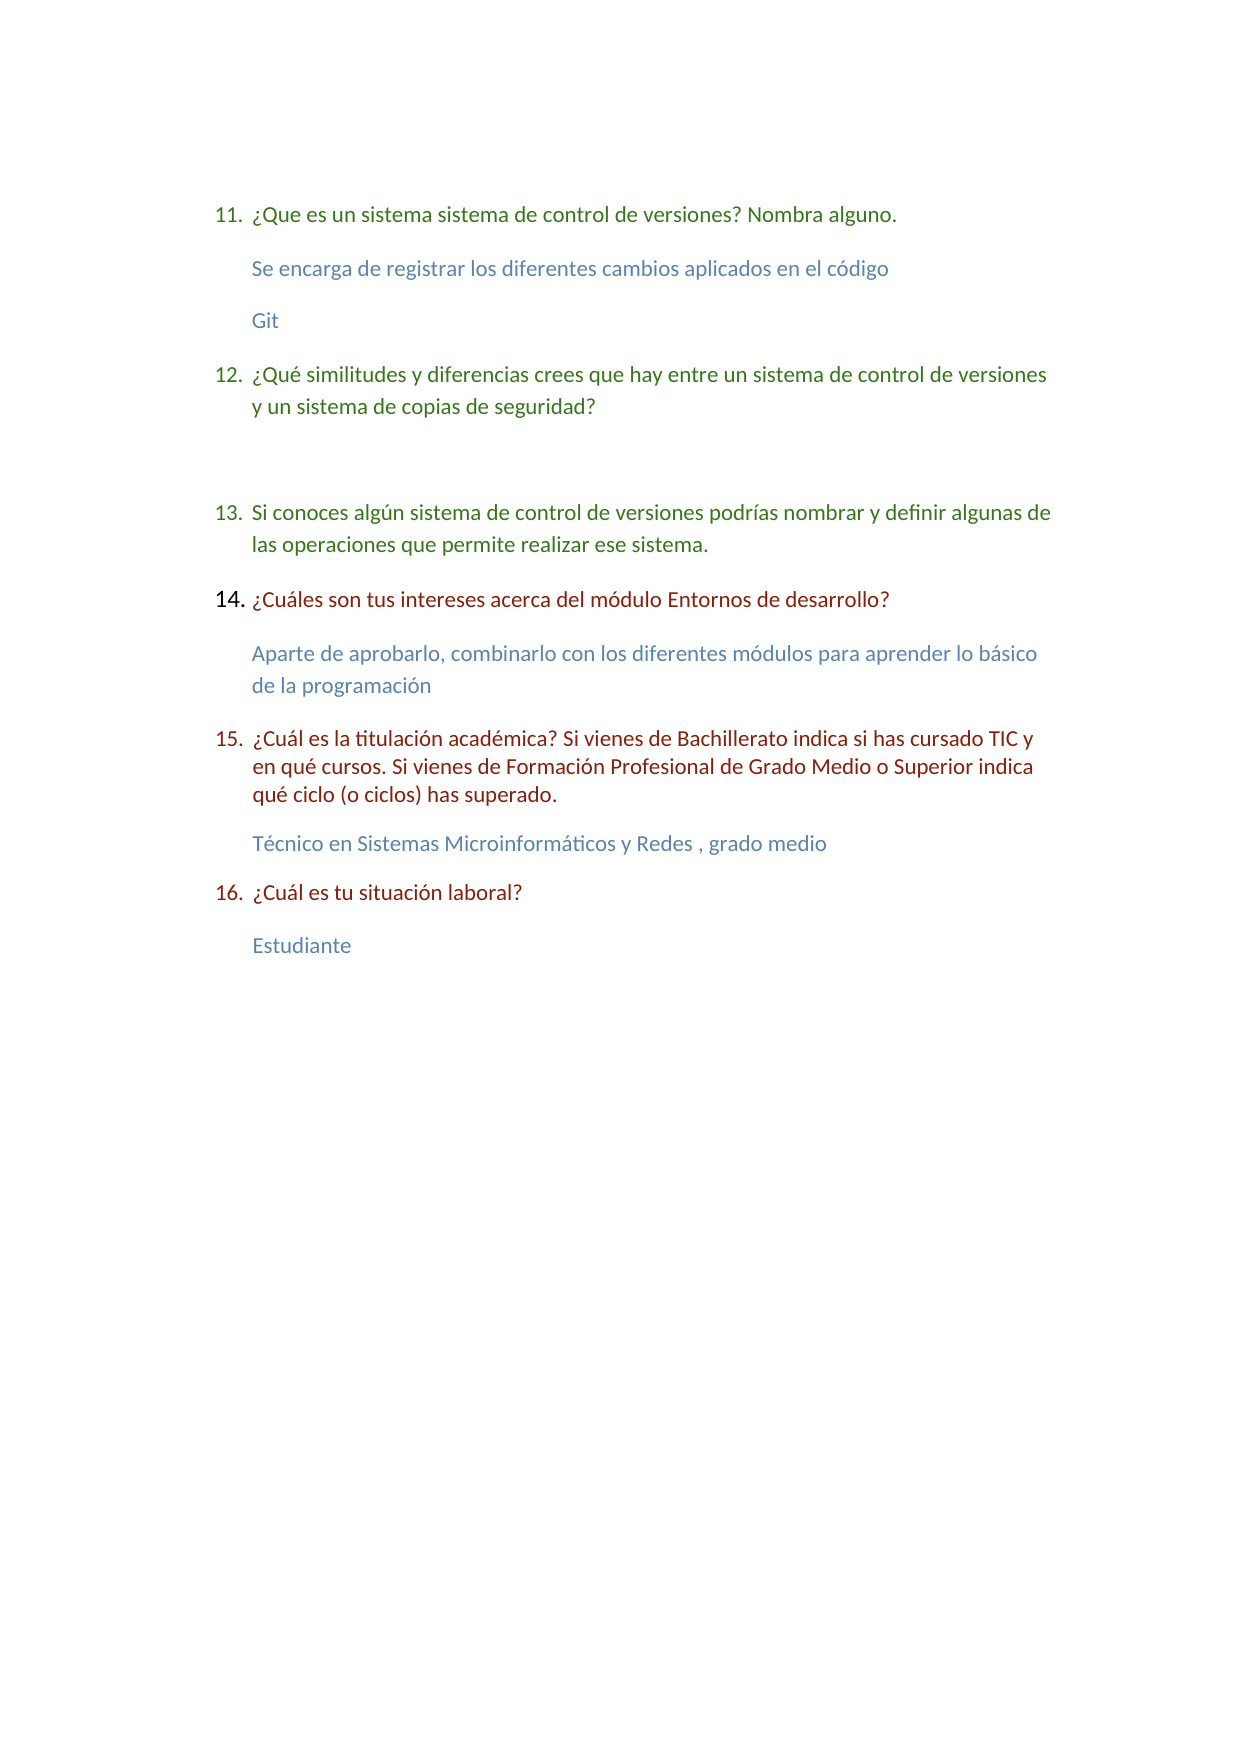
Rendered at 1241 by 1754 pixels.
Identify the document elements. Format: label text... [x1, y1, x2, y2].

list Estudiante [215, 931, 1063, 959]
list ¿Que es un sistema sistema de control de versiones? Nombra alguno. [214, 201, 1063, 229]
list ¿Cuáles son tus intereses acerca del módulo Entornos de desarrollo? [214, 583, 1063, 614]
list Se encarga de registrar los diferentes cambios aplicados en el código [214, 254, 1063, 282]
list Aparte de aprobarlo, combinarlo con los diferentes módulos para aprender lo básico de la programación [214, 639, 1063, 699]
list Si conoces algún sistema de control de versiones podrías nombrar y definir algunas de las operaciones que permite realizar ese sistema. [214, 498, 1063, 558]
list ¿Cuál es tu situación laboral? [215, 878, 1063, 906]
list Git [214, 307, 1063, 335]
list ¿Qué similitudes y diferencias crees que hay entre un sistema de control de versiones y un sistema de copias de seguridad? [214, 360, 1063, 420]
list Técnico en Sistemas Microinformáticos y Redes , grado medio [215, 829, 1063, 857]
list ¿Cuál es la titulación académica? Si vienes de Bachillerato indica si has cursado TIC y en qué cursos. Si vienes de Formación Profesional de Grado Medio o Superior indica qué ciclo (o ciclos) has superado. [215, 724, 1063, 808]
